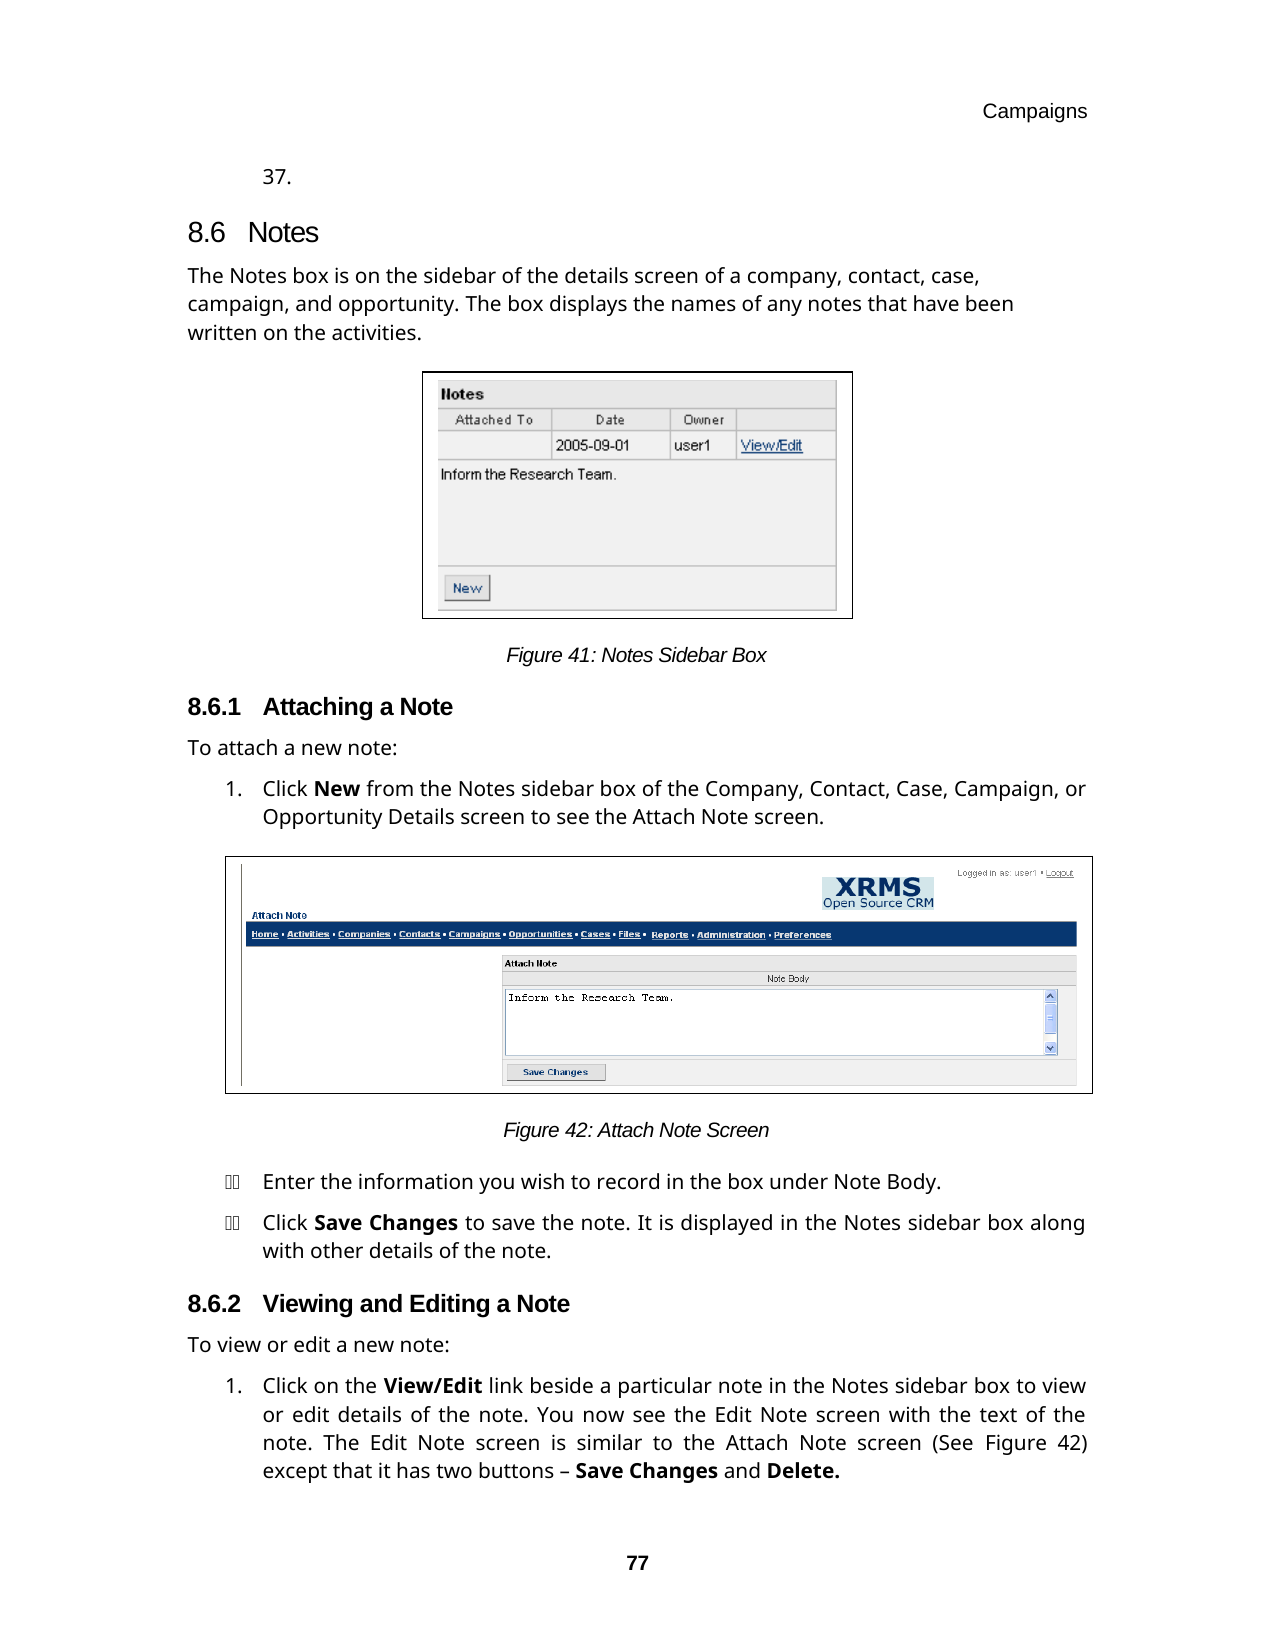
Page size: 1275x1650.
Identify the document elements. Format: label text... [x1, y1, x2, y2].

list Click Save Changes to save the note. It is displayed in the Notes sidebar box along with other details of the note. [225, 1208, 1087, 1265]
text Figure 41: Notes Sidebar Box [187, 644, 1087, 667]
subtitle Viewing and Editing a Note [187, 1290, 1087, 1318]
picture [438, 380, 837, 611]
text The Notes box is on the sidebar of the details screen of a company, contact, case, campaign, and opportunity. The box displays the names of any notes that have been written on the activities. [187, 261, 1087, 346]
text To attach a new note: [187, 733, 1087, 761]
picture [241, 864, 1077, 1086]
text To view or edit a new note: [187, 1330, 1087, 1359]
text Figure 42: Attach Note Screen [187, 1119, 1087, 1142]
list Click New from the Notes sidebar box of the Company, Contact, Case, Campaign, or Opportunity Details screen to see the Attach Note screen. [225, 774, 1087, 831]
subtitle Attaching a Note [187, 692, 1087, 720]
subtitle Notes [187, 216, 1087, 248]
list Click on the View/Edit link beside a particular note in the Notes sidebar box to view or edit details of the note. You now see the Edit Note screen with the text of the note. The Edit Note screen is similar to the Attach Note screen (See Figure 42) except that it has two buttons – Save Changes and Delete. [225, 1371, 1087, 1485]
list Enter the information you wish to record in the box under Note Body. [225, 1167, 1087, 1196]
